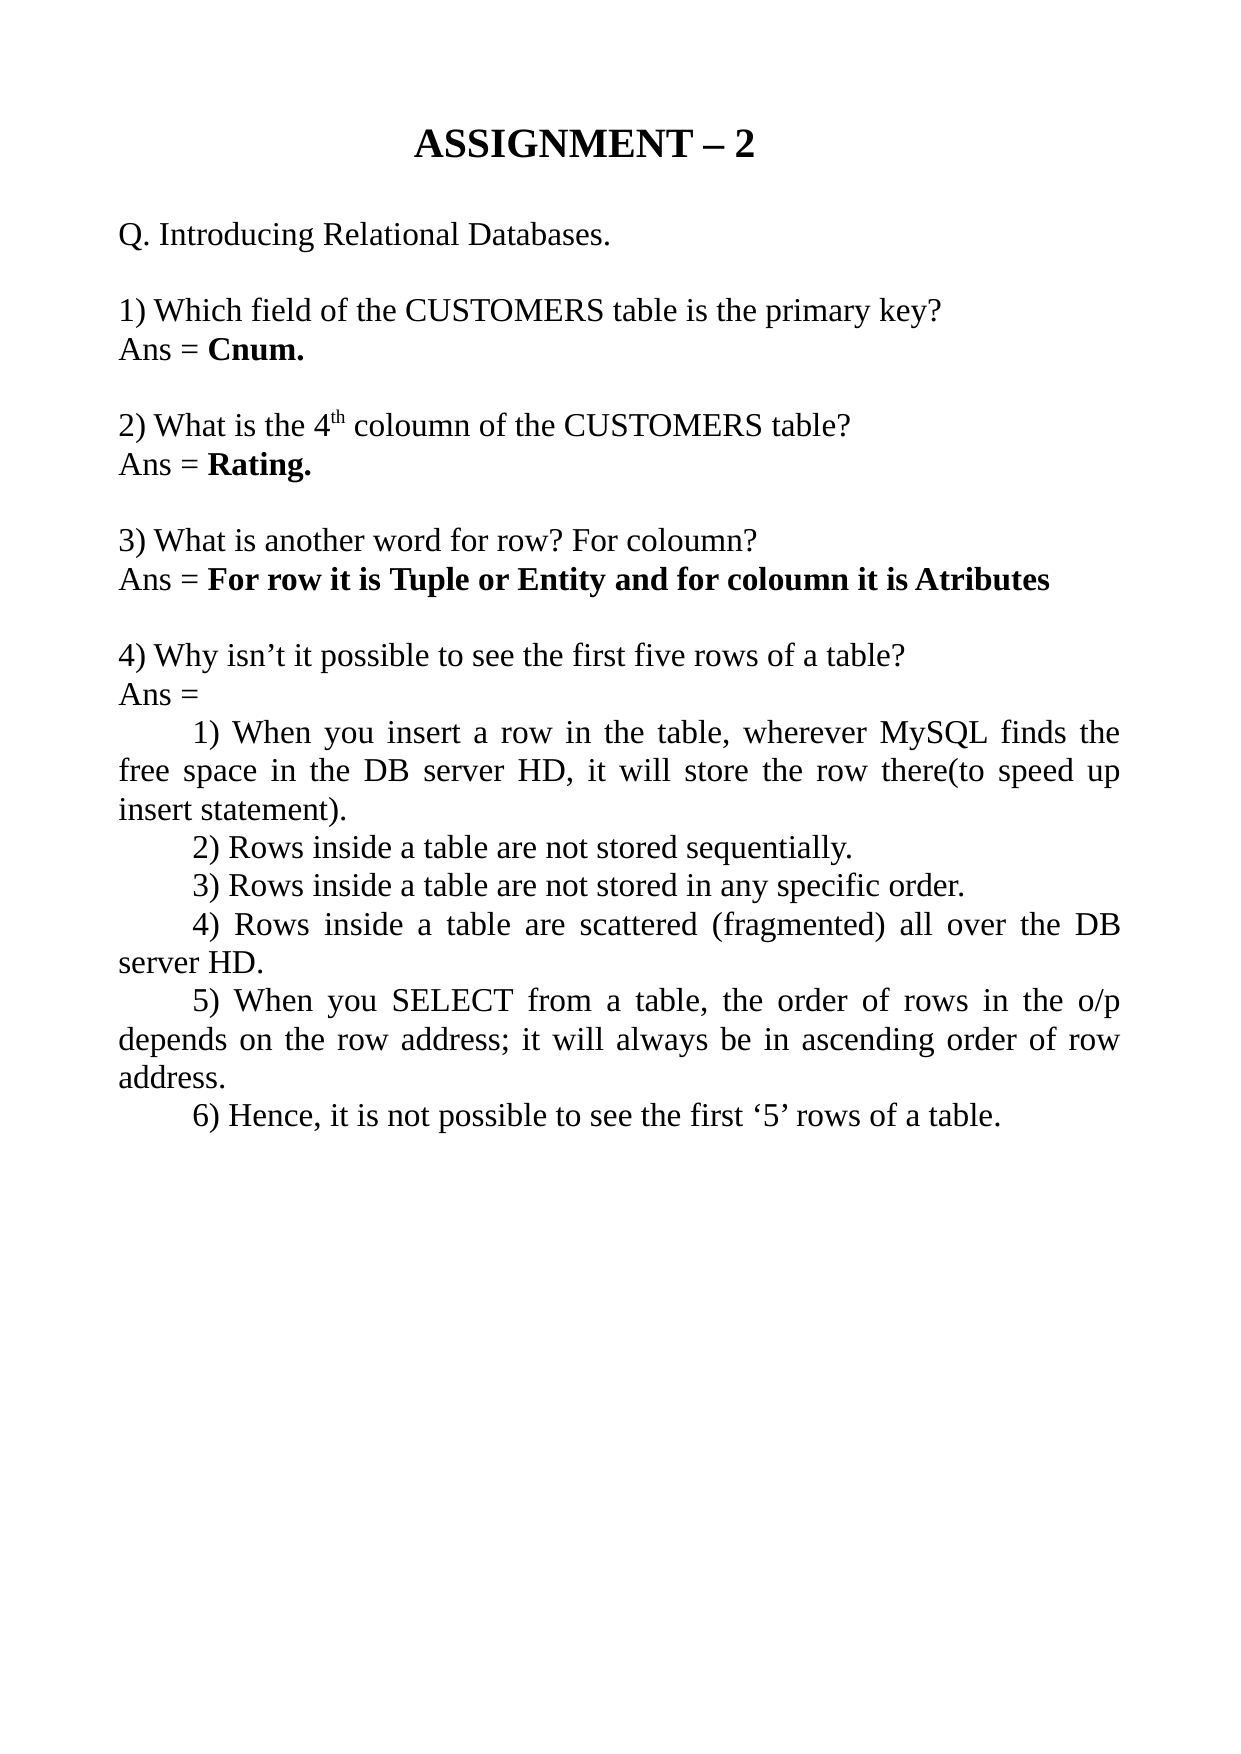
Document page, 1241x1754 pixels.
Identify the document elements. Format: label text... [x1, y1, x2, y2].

text ASSIGNMENT – 2 [118, 118, 1122, 166]
text Ans = For row it is Tuple or Entity and for coloumn it is Atributes [118, 559, 1122, 597]
text 1) When you insert a row in the table, wherever MySQL finds the free space in the DB server HD, it will store the row there(to speed up insert statement). [118, 712, 1122, 827]
text 5) When you SELECT from a table, the order of rows in the o/p depends on the row address; it will always be in ascending order of row address. [118, 981, 1122, 1096]
text 4) Why isn’t it possible to see the first five rows of a table? [118, 636, 1122, 674]
text 4) Rows inside a table are scattered (fragmented) all over the DB server HD. [118, 904, 1122, 981]
text Ans = [118, 674, 1122, 712]
text 6) Hence, it is not possible to see the first ‘5’ rows of a table. [118, 1096, 1122, 1134]
text Q. Introducing Relational Databases. [118, 214, 1122, 252]
text 3) What is another word for row? For coloumn? [118, 521, 1122, 559]
text Ans = Cnum. [118, 329, 1122, 367]
text 2) What is the 4th coloumn of the CUSTOMERS table? [118, 406, 1122, 444]
text Ans = Rating. [118, 444, 1122, 482]
text 3) Rows inside a table are not stored in any specific order. [118, 866, 1122, 904]
text 1) Which field of the CUSTOMERS table is the primary key? [118, 291, 1122, 329]
text 2) Rows inside a table are not stored sequentially. [118, 827, 1122, 866]
